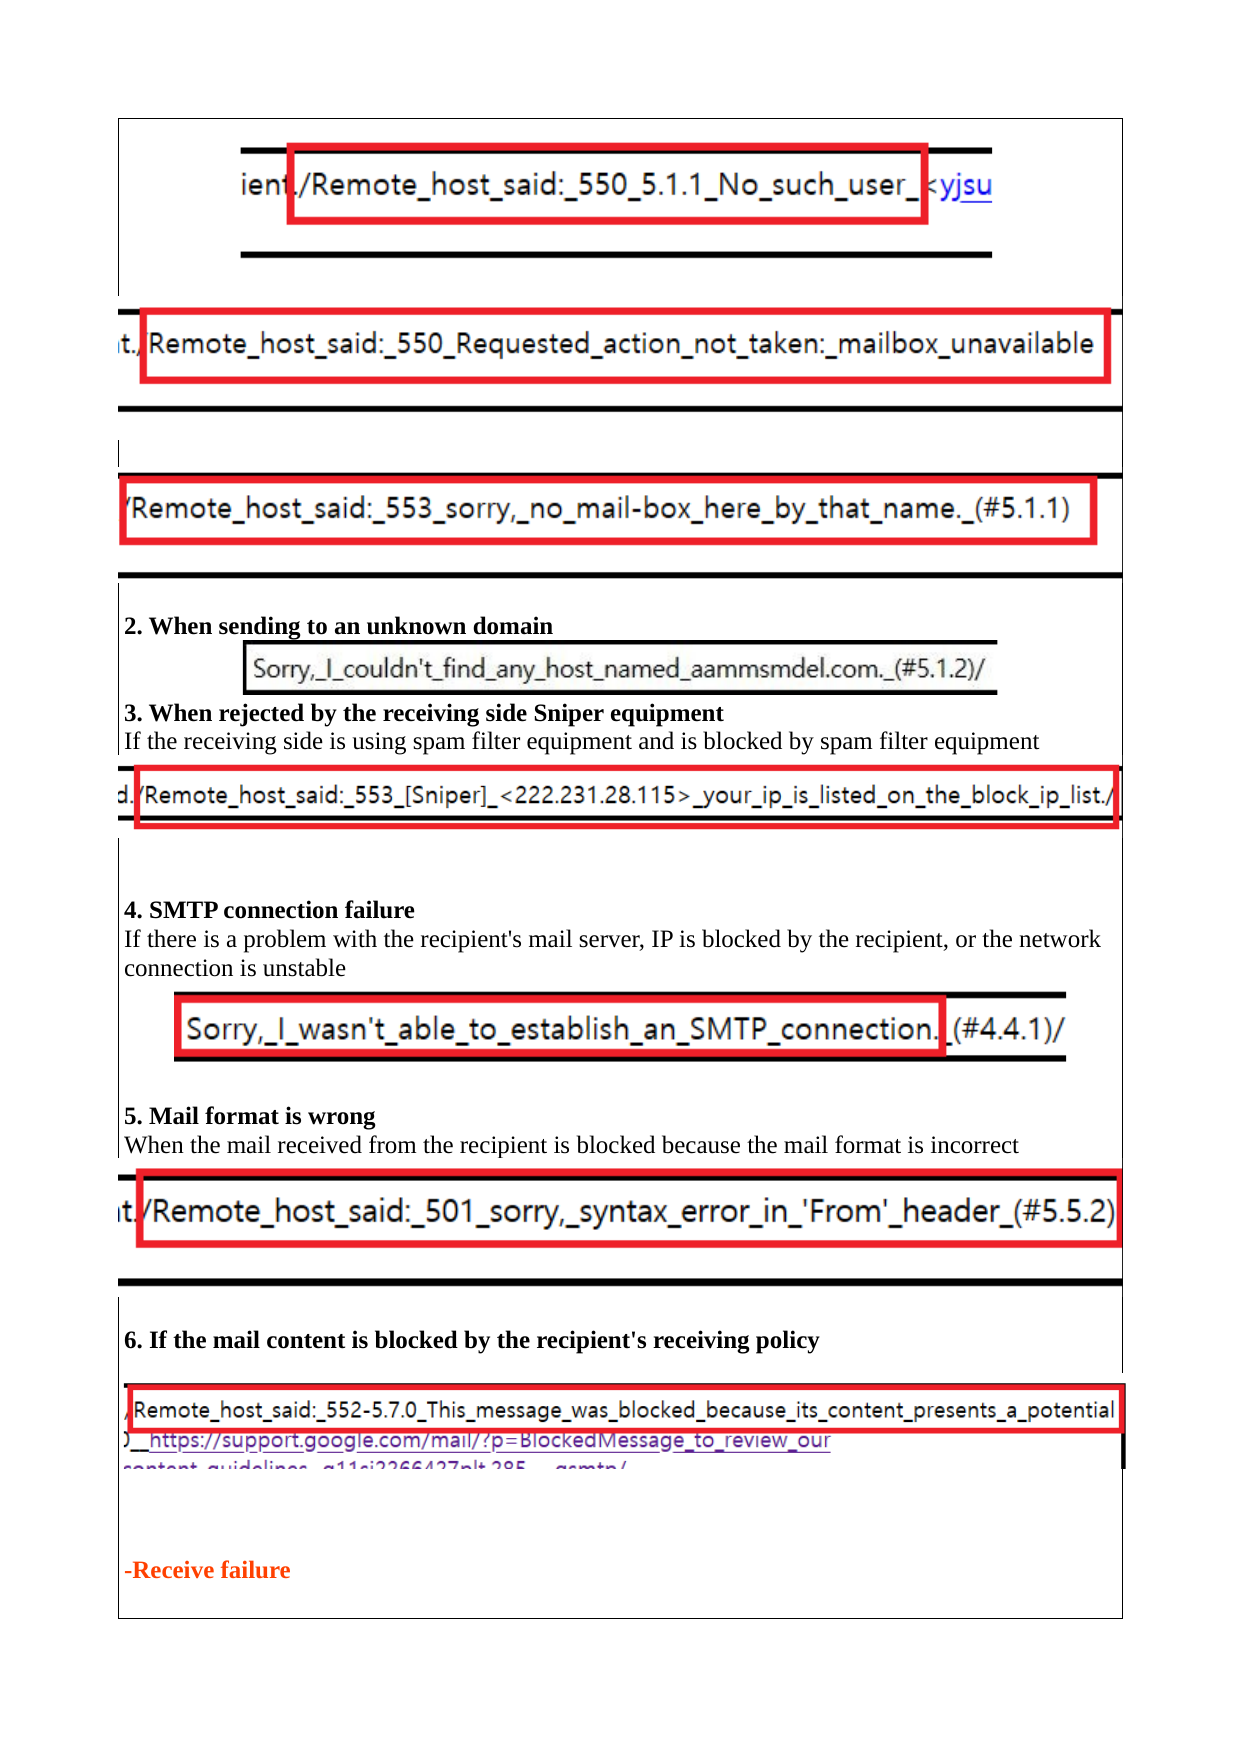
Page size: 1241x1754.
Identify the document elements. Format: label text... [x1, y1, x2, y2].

picture [118, 467, 1123, 583]
picture [123, 1373, 1128, 1469]
picture [118, 755, 1123, 838]
table_header [119, 119, 1122, 296]
table_header 6. If the mail content is blocked by the recipient's receiving policy -Receive failure [119, 1297, 1122, 1618]
picture [240, 132, 993, 274]
picture [118, 296, 1123, 440]
table_header 4. SMTP connection failure If there is a problem with the recipient's mail server, IP is blocked by the recipient, or the network connection is unstable 5. Mail format is wrong When the mail received from the recipient is blocked because the mail format is incorrect [119, 838, 1122, 1158]
picture [242, 640, 998, 695]
picture [118, 1158, 1123, 1297]
table_header 2. When sending to an unknown domain 3. When rejected by the receiving side Sniper equipment If the receiving side is using spam filter equipment and is blocked by spam filter equipment [119, 583, 1122, 755]
picture [174, 981, 1067, 1073]
